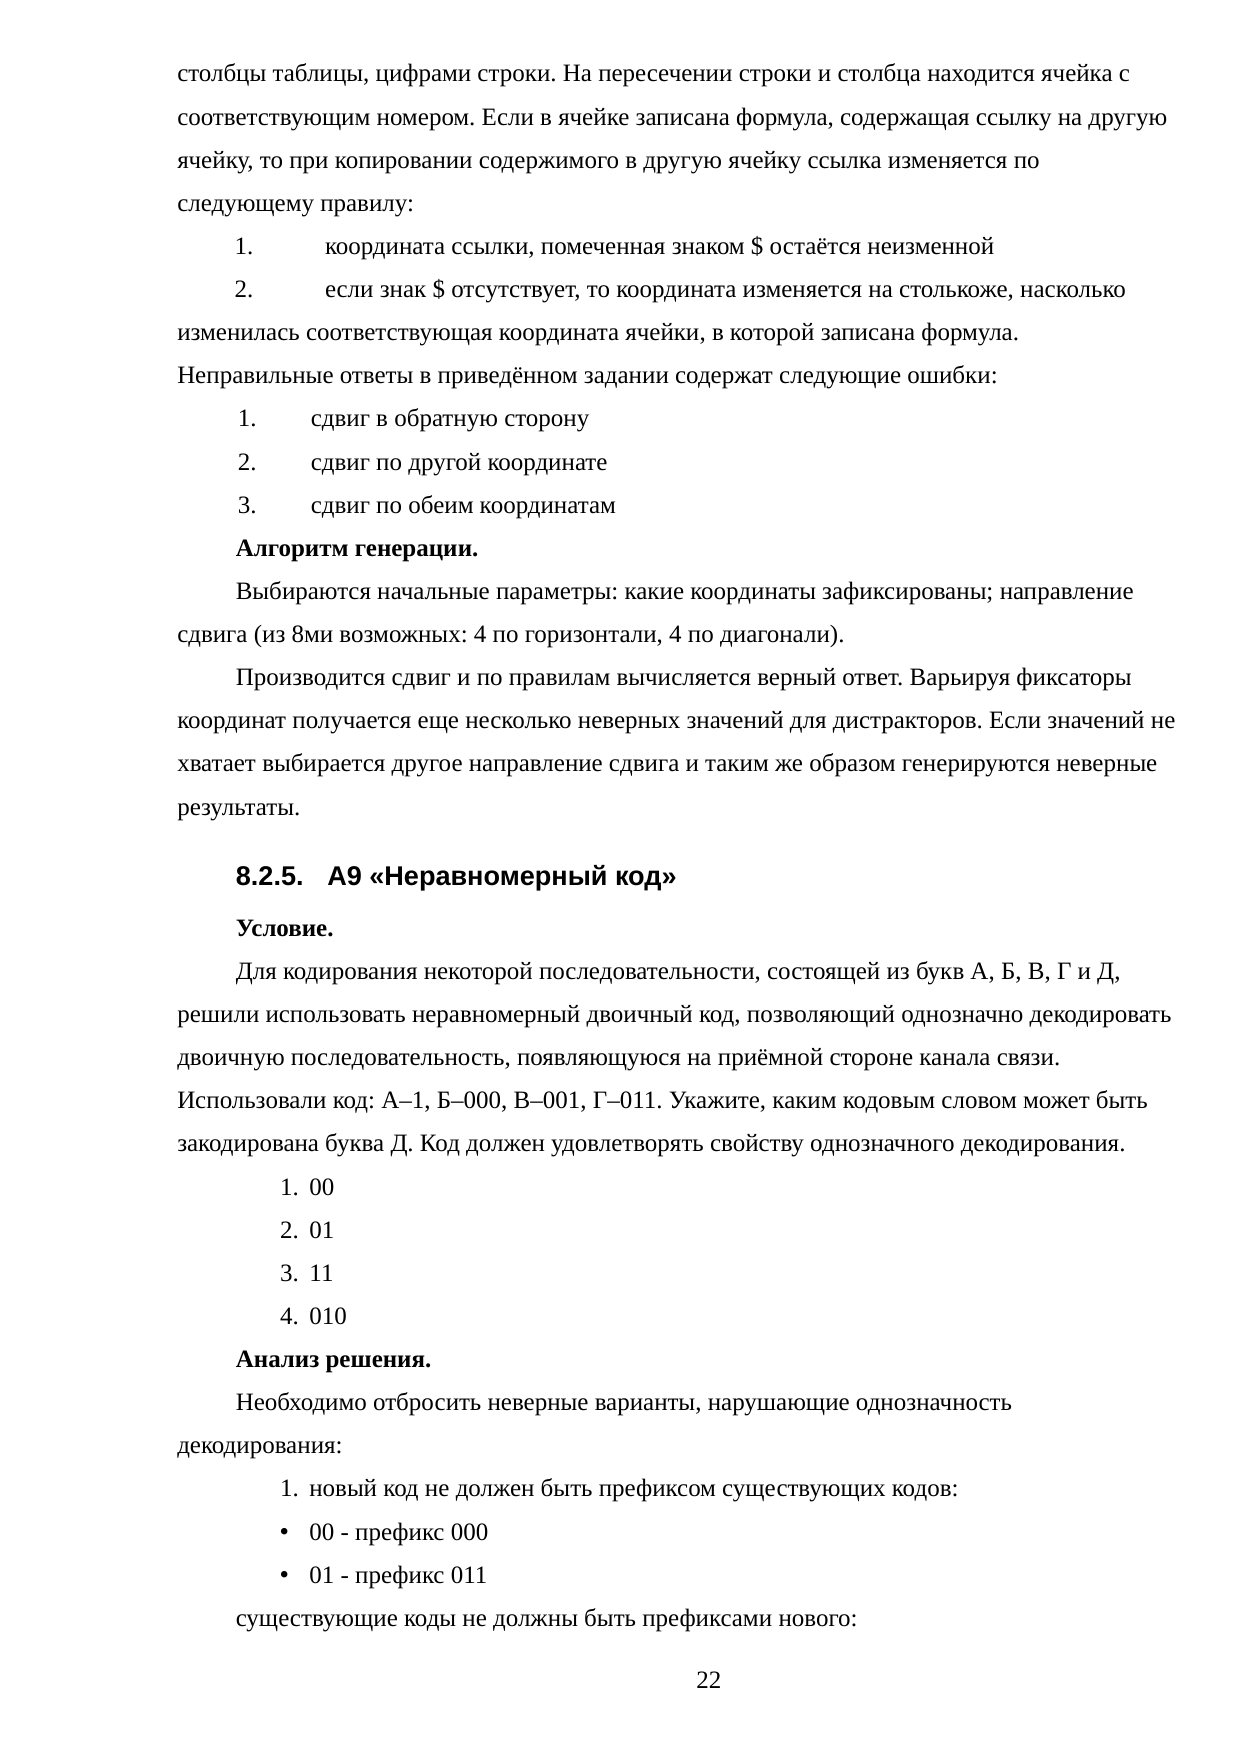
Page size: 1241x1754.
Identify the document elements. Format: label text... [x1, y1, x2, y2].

list сдвиг по другой координате [177, 447, 1182, 475]
list 01 [221, 1215, 1182, 1243]
list сдвиг в обратную сторону [177, 403, 1182, 432]
text Для кодирования некоторой последовательности, состоящей из букв А, Б, В, Г и Д, решили использовать неравномерный двоичный код, позволяющий однозначно декодировать двоичную последовательность, появляющуюся на приёмной стороне канала связи. Использовали код: А–1, Б–000, В–001, Г–011. Укажите, каким кодовым словом может быть закодирована буква Д. Код должен удовлетворять свойству однозначного декодирования. [177, 956, 1182, 1157]
text Необходимо отбросить неверные варианты, нарушающие однозначность декодирования: [177, 1387, 1182, 1459]
list сдвиг по обеим координатам [177, 490, 1182, 518]
text Выбираются начальные параметры: какие координаты зафиксированы; направление сдвига (из 8ми возможных: 4 по горизонтали, 4 по диагонали). [177, 576, 1182, 648]
list координата ссылки, помеченная знаком $ остаётся неизменной [177, 231, 1182, 260]
list 00 [221, 1172, 1182, 1200]
text существующие коды не должны быть префиксами нового: [177, 1603, 1182, 1632]
subtitle A9 «Неравномерный код» [177, 860, 1182, 891]
list 00 - префикс 000 [221, 1517, 1182, 1545]
text Условие. [177, 913, 1182, 942]
list 01 - префикс 011 [221, 1560, 1182, 1588]
list если знак $ отсутствует, то координата изменяется на столькоже, насколько изменилась соответствующая координата ячейки, в которой записана формула. [177, 274, 1182, 346]
text Анализ решения. [177, 1344, 1182, 1373]
text Алгоритм генерации. [177, 533, 1182, 562]
list новый код не должен быть префиксом существующих кодов: [221, 1473, 1182, 1502]
text Производится сдвиг и по правилам вычисляется верный ответ. Варьируя фиксаторы координат получается еще несколько неверных значений для дистракторов. Если значений не хватает выбирается другое направление сдвига и таким же образом генерируются неверные результаты. [177, 662, 1182, 820]
list 010 [221, 1301, 1182, 1330]
list 11 [221, 1258, 1182, 1287]
text столбцы таблицы, цифрами строки. На пересечении строки и столбца находится ячейка с соответствующим номером. Если в ячейке записана формула, содержащая ссылку на другую ячейку, то при копировании содержимого в другую ячейку ссылка изменяется по следующему правилу: [177, 58, 1182, 217]
text Неправильные ответы в приведённом задании содержат следующие ошибки: [177, 360, 1182, 389]
